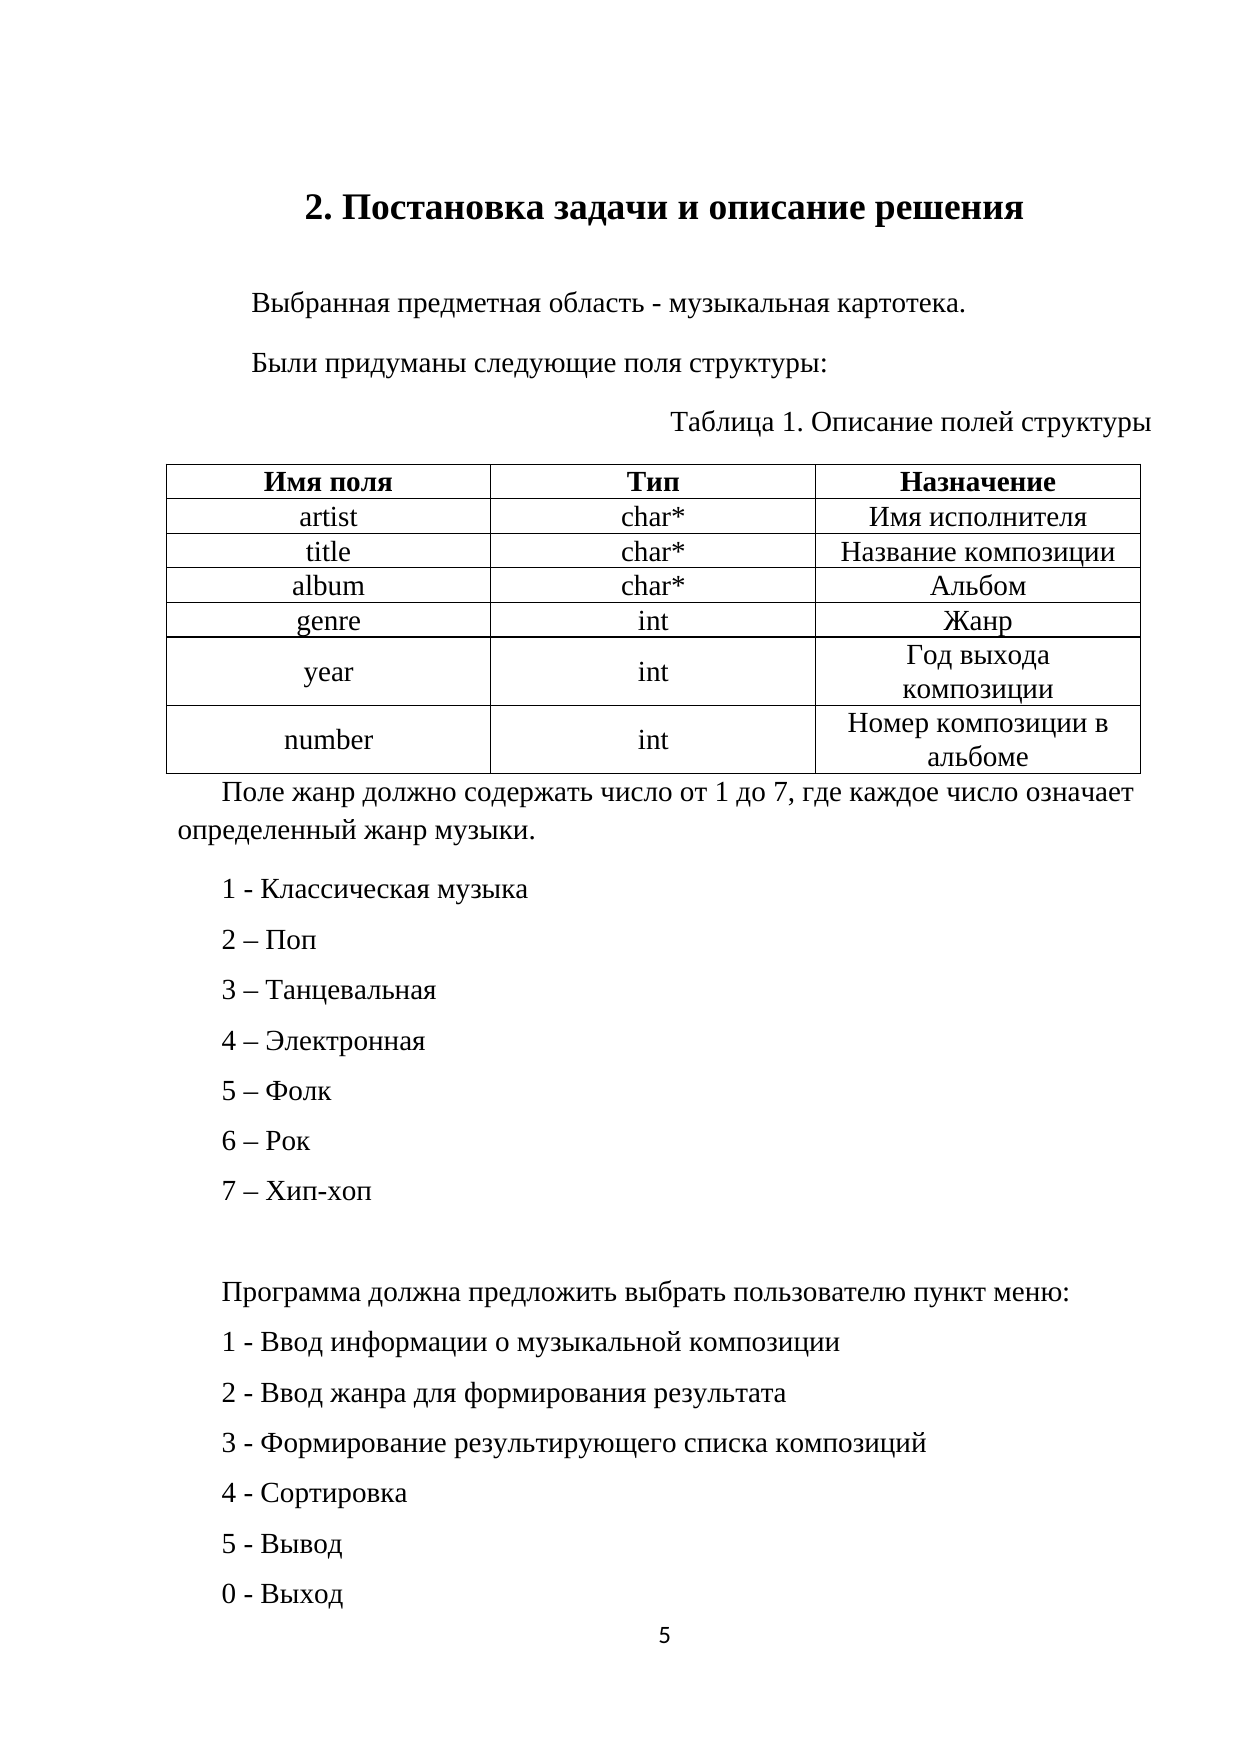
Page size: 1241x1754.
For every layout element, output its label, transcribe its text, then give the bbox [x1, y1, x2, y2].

table_cell char* [491, 568, 815, 602]
text 7 – Хип-хоп [148, 1173, 1152, 1207]
text Программа должна предложить выбрать пользователю пункт меню: [148, 1274, 1152, 1308]
text 3 - Формирование результирующего списка композиций [177, 1425, 1152, 1459]
table_cell Имя исполнителя [816, 499, 1140, 533]
text Таблица 1. Описание полей структуры [472, 404, 1152, 438]
text Были придуманы следующие поля структуры: [177, 345, 1152, 378]
table_cell Номер композиции в альбоме [816, 706, 1140, 773]
text 4 - Сортировка [177, 1475, 1152, 1509]
text 5 – Фолк [148, 1073, 1152, 1106]
table_cell int [491, 638, 815, 704]
table_cell int [491, 603, 815, 636]
table_cell artist [167, 499, 490, 533]
table_cell int [491, 706, 815, 773]
text 2 - Ввод жанра для формирования результата [177, 1375, 1152, 1408]
table_cell year [167, 638, 490, 704]
text 6 – Рок [148, 1123, 1152, 1157]
text 5 - Вывод [148, 1526, 1152, 1559]
text Выбранная предметная область - музыкальная картотека. [177, 285, 1152, 319]
text 1 - Классическая музыка [177, 872, 1152, 905]
table_cell title [167, 534, 490, 567]
subtitle 2. Постановка задачи и описание решения [177, 185, 1152, 228]
table_cell album [167, 568, 490, 602]
text 3 – Танцевальная [177, 972, 1152, 1006]
table_cell char* [491, 499, 815, 533]
table_cell Альбом [816, 568, 1140, 602]
text Поле жанр должно содержать число от 1 до 7, где каждое число означает определенный жанр музыки. [177, 774, 1152, 846]
table_cell char* [491, 534, 815, 567]
text 4 – Электронная [148, 1023, 1152, 1056]
table_cell Название композиции [816, 534, 1140, 567]
text 1 - Ввод информации о музыкальной композиции [177, 1324, 1152, 1358]
table_cell Год выхода композиции [816, 638, 1140, 704]
table_header Назначение [816, 465, 1140, 498]
table_header Имя поля [167, 465, 490, 498]
table_header Тип [491, 465, 815, 498]
table_cell genre [167, 603, 490, 636]
text 0 - Выход [148, 1576, 1152, 1609]
table_cell number [167, 706, 490, 773]
text 2 – Поп [177, 922, 1152, 956]
table_cell Жанр [816, 603, 1140, 636]
